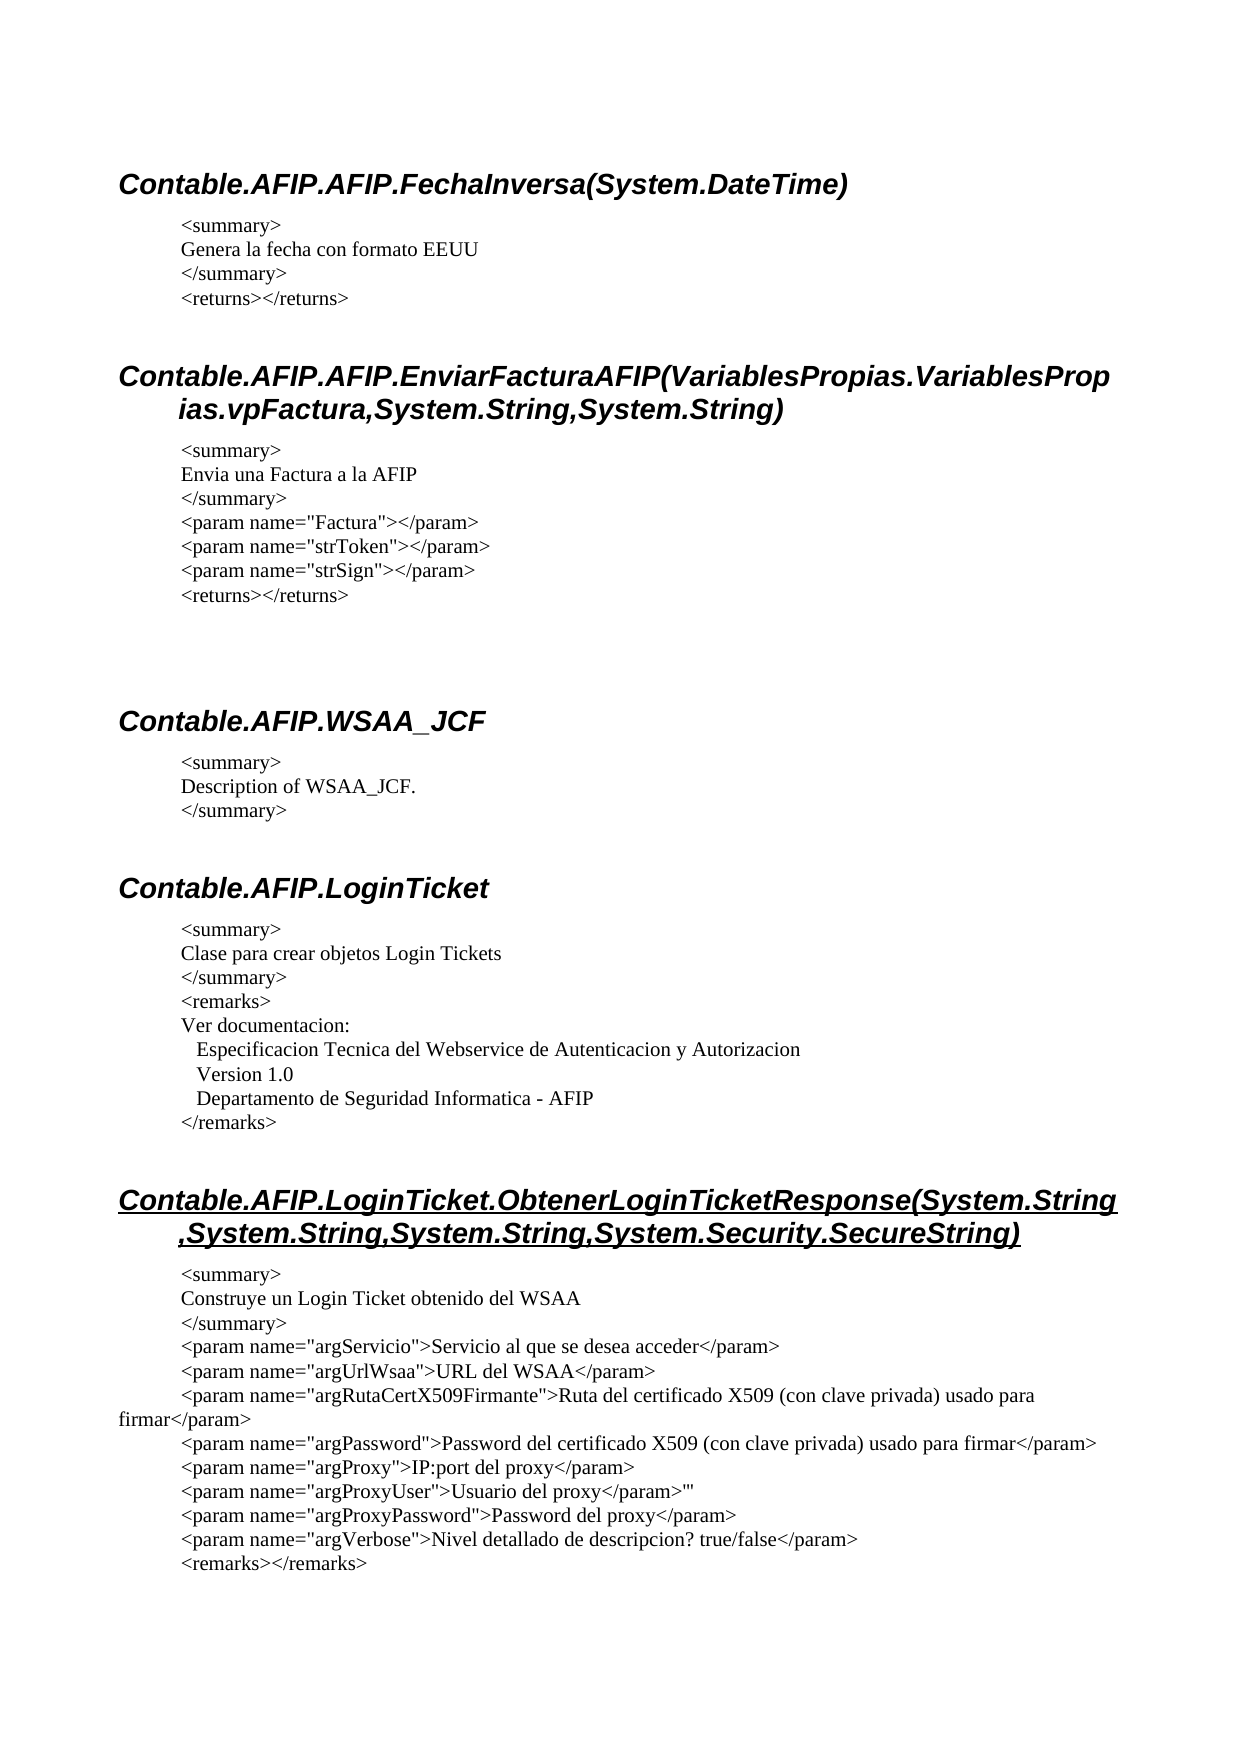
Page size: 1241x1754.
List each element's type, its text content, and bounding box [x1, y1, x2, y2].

text Construye un Login Ticket obtenido del WSAA [118, 1286, 1122, 1310]
text <param name="argServicio">Servicio al que se desea acceder</param> [118, 1334, 1122, 1358]
text <param name="strSign"></param> [118, 558, 1122, 582]
text <summary> [118, 750, 1122, 774]
text <remarks></remarks> [118, 1551, 1122, 1575]
text Description of WSAA_JCF. [118, 774, 1122, 798]
text <summary> [118, 213, 1122, 237]
text Especificacion Tecnica del Webservice de Autenticacion y Autorizacion [118, 1037, 1122, 1061]
text <param name="argProxy">IP:port del proxy</param> [118, 1455, 1122, 1479]
text </summary> [118, 965, 1122, 989]
text <param name="argProxyUser">Usuario del proxy</param>''' [118, 1479, 1122, 1503]
text <remarks> [118, 989, 1122, 1013]
subtitle Contable.AFIP.WSAA_JCF [118, 704, 1122, 737]
text <summary> [118, 1262, 1122, 1286]
subtitle Contable.AFIP.AFIP.EnviarFacturaAFIP(VariablesPropias.VariablesPropias.vpFactura,System.String,System.String) [118, 358, 1122, 426]
text <returns></returns> [118, 285, 1122, 309]
text Envia una Factura a la AFIP [118, 462, 1122, 486]
text <param name="argProxyPassword">Password del proxy</param> [118, 1503, 1122, 1527]
text Clase para crear objetos Login Tickets [118, 941, 1122, 965]
text Ver documentacion: [118, 1013, 1122, 1037]
text </summary> [118, 261, 1122, 285]
text </summary> [118, 798, 1122, 822]
text <param name="argUrlWsaa">URL del WSAA</param> [118, 1358, 1122, 1383]
text Genera la fecha con formato EEUU [118, 237, 1122, 261]
text </remarks> [118, 1109, 1122, 1134]
text </summary> [118, 486, 1122, 510]
text <returns></returns> [118, 582, 1122, 607]
subtitle Contable.AFIP.LoginTicket.ObtenerLoginTicketResponse(System.String,System.String,System.String,System.Security.SecureString) [118, 1183, 1122, 1250]
text Departamento de Seguridad Informatica - AFIP [118, 1086, 1122, 1109]
text </summary> [118, 1310, 1122, 1334]
text <param name="argRutaCertX509Firmante">Ruta del certificado X509 (con clave privada) usado para firmar</param> [118, 1383, 1122, 1431]
text <param name="Factura"></param> [118, 510, 1122, 534]
text <summary> [118, 438, 1122, 462]
subtitle Contable.AFIP.LoginTicket [118, 871, 1122, 904]
subtitle Contable.AFIP.AFIP.FechaInversa(System.DateTime) [118, 167, 1122, 201]
text <param name="argPassword">Password del certificado X509 (con clave privada) usado para firmar</param> [118, 1431, 1122, 1455]
text Version 1.0 [118, 1061, 1122, 1086]
text <param name="argVerbose">Nivel detallado de descripcion? true/false</param> [118, 1527, 1122, 1551]
text <summary> [118, 917, 1122, 941]
text <param name="strToken"></param> [118, 534, 1122, 558]
